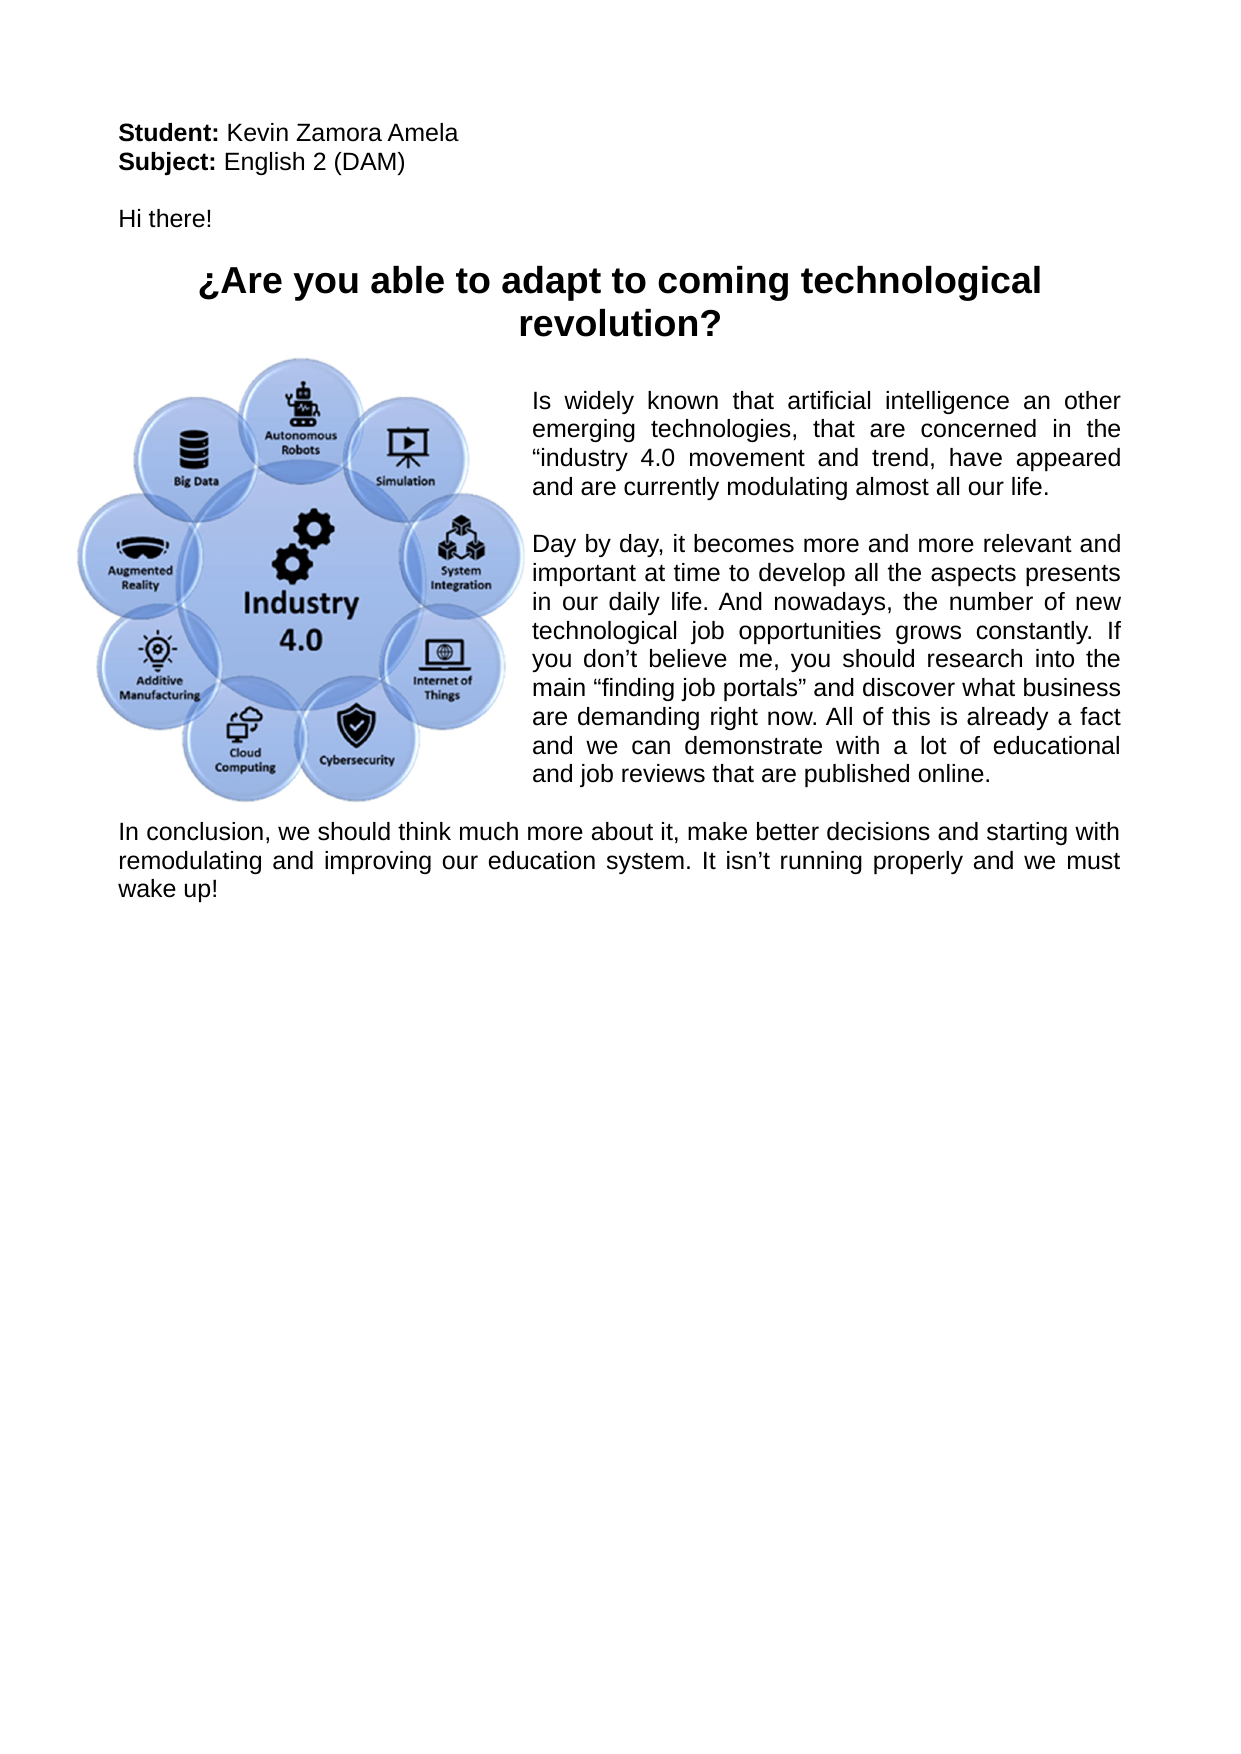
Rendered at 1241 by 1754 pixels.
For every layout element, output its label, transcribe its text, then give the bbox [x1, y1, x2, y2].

text Is widely known that artificial intelligence an other emerging technologies, that are concerned in the “industry 4.0 movement and trend, have appeared and are currently modulating almost all our life. [532, 386, 1122, 501]
picture [67, 355, 532, 804]
subtitle ¿Are you able to adapt to coming technological revolution? [118, 258, 1122, 344]
text Student: Kevin Zamora Amela [118, 118, 1122, 147]
text Subject: English 2 (DAM) [118, 147, 1122, 176]
text Hi there! [118, 204, 1122, 233]
text In conclusion, we should think much more about it, make better decisions and starting with remodulating and improving our education system. It isn’t running properly and we must wake up! [118, 817, 1122, 903]
text Day by day, it becomes more and more relevant and important at time to develop all the aspects presents in our daily life. And nowadays, the number of new technological job opportunities grows constantly. If you don’t believe me, you should research into the main “finding job portals” and discover what business are demanding right now. All of this is already a fact and we can demonstrate with a lot of educational and job reviews that are published online. [532, 529, 1122, 788]
